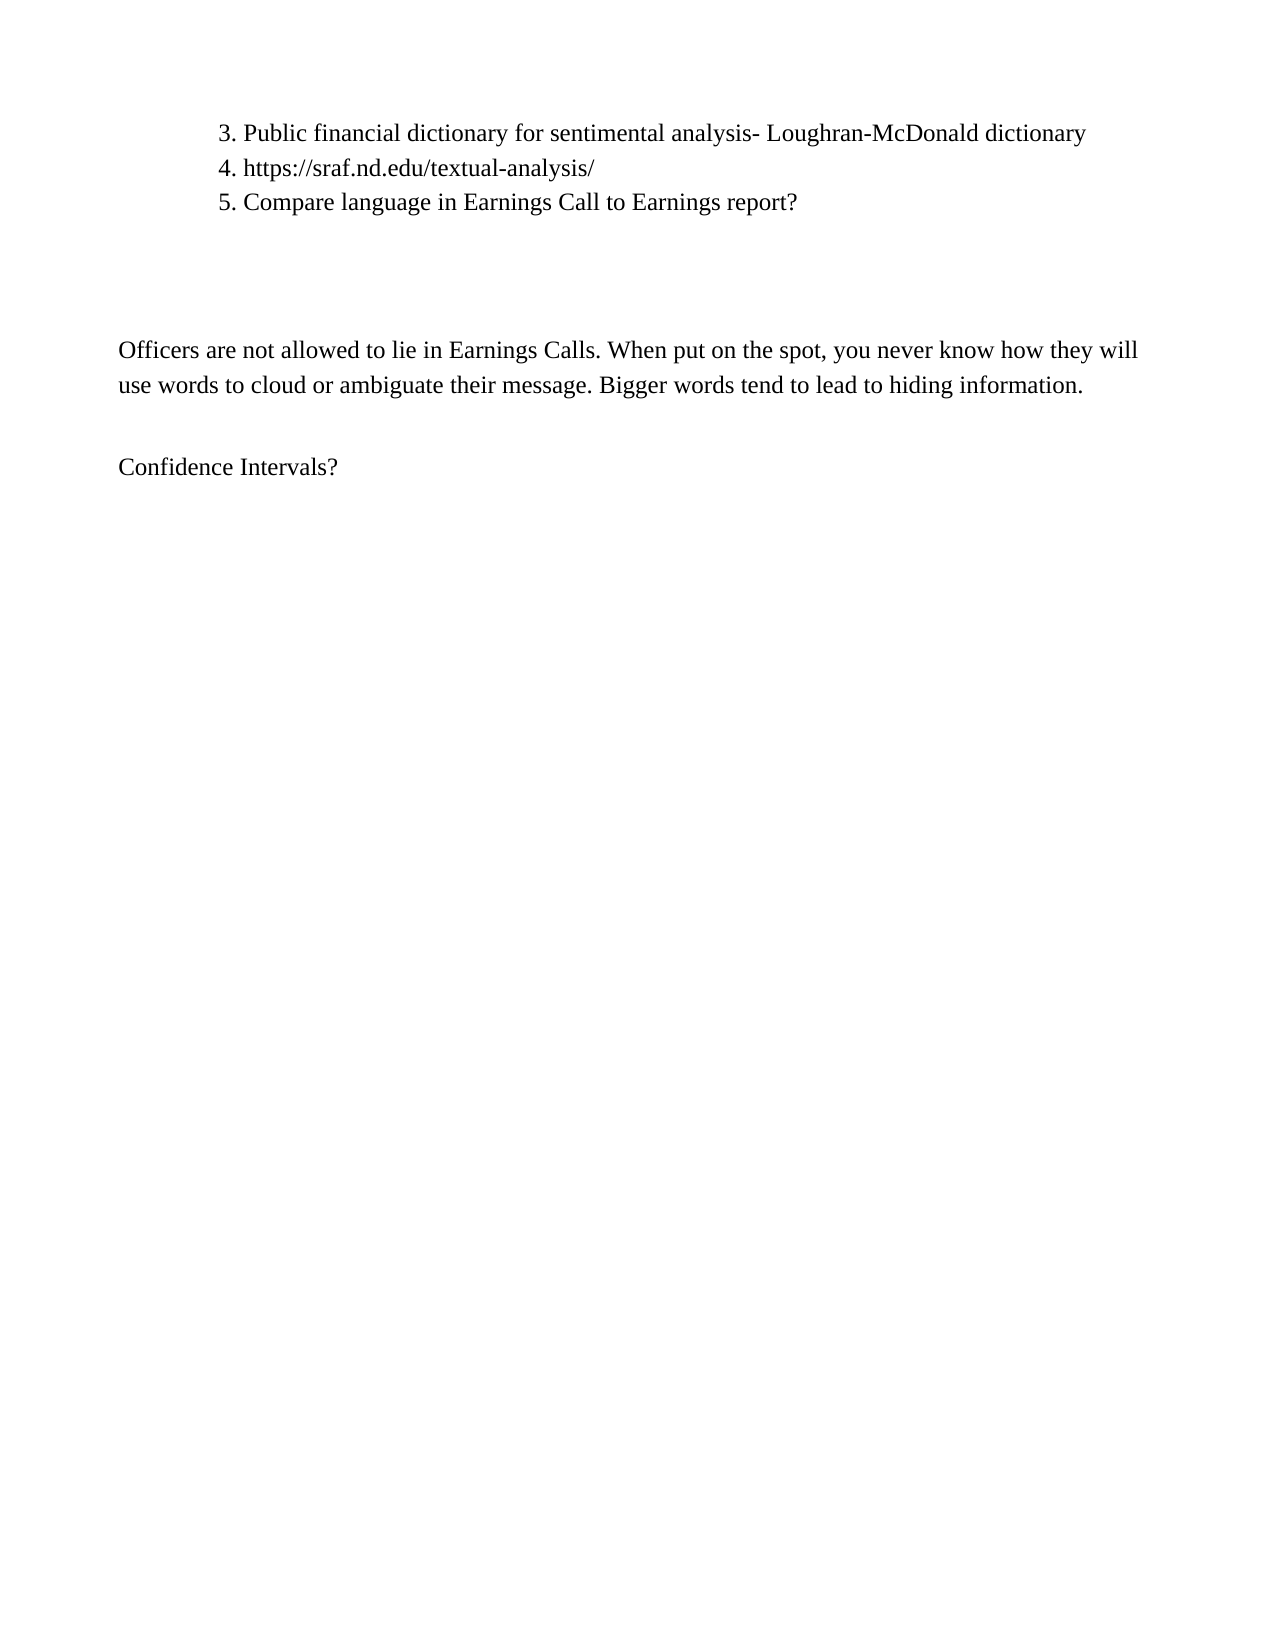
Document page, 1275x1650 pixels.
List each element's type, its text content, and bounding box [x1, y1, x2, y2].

text Officers are not allowed to lie in Earnings Calls. When put on the spot, you never know how they will use words to cloud or ambiguate their message. Bigger words tend to lead to hiding information. [118, 335, 1157, 398]
text 3. Public financial dictionary for sentimental analysis- Loughran-McDonald dictionary [193, 118, 1157, 147]
text 5. Compare language in Earnings Call to Earnings report? [193, 187, 1157, 216]
text Confidence Intervals? [118, 452, 1157, 513]
text 4. https://sraf.nd.edu/textual-analysis/ [193, 153, 1157, 181]
